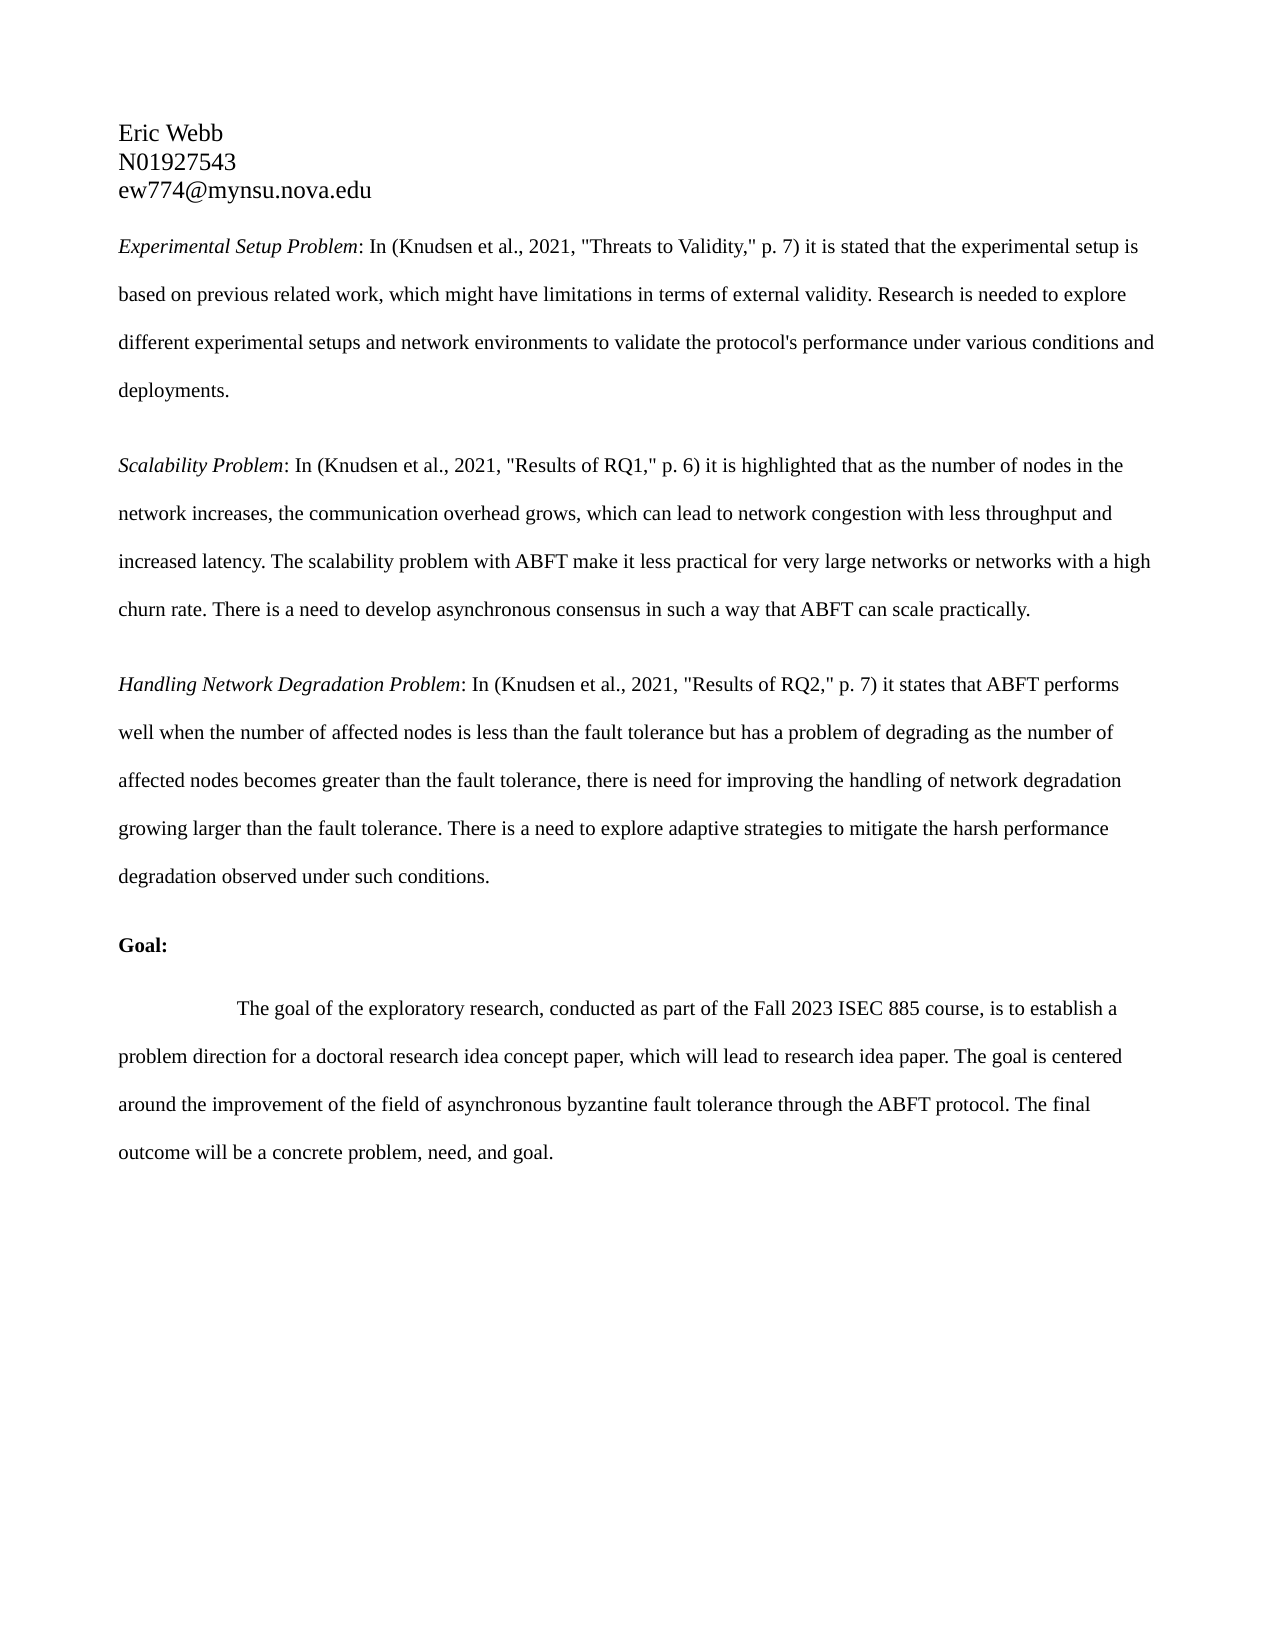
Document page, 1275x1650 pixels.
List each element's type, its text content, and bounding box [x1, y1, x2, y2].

text Goal: [118, 933, 1157, 957]
text Scalability Problem: In (Knudsen et al., 2021, "Results of RQ1," p. 6) it is highlighted that as the number of nodes in the network increases, the communication overhead grows, which can lead to network congestion with less throughput and increased latency. The scalability problem with ABFT make it less practical for very large networks or networks with a high churn rate. There is a need to develop asynchronous consensus in such a way that ABFT can scale practically. [118, 453, 1157, 621]
text The goal of the exploratory research, conducted as part of the Fall 2023 ISEC 885 course, is to establish a problem direction for a doctoral research idea concept paper, which will lead to research idea paper. The goal is centered around the improvement of the field of asynchronous byzantine fault tolerance through the ABFT protocol. The final outcome will be a concrete problem, need, and goal. [118, 996, 1157, 1164]
text Experimental Setup Problem: In (Knudsen et al., 2021, "Threats to Validity," p. 7) it is stated that the experimental setup is based on previous related work, which might have limitations in terms of external validity. Research is needed to explore different experimental setups and network environments to validate the protocol's performance under various conditions and deployments. [118, 234, 1157, 402]
text Handling Network Degradation Problem: In (Knudsen et al., 2021, "Results of RQ2," p. 7) it states that ABFT performs well when the number of affected nodes is less than the fault tolerance but has a problem of degrading as the number of affected nodes becomes greater than the fault tolerance, there is need for improving the handling of network degradation growing larger than the fault tolerance. There is a need to explore adaptive strategies to mitigate the harsh performance degradation observed under such conditions. [118, 672, 1157, 888]
